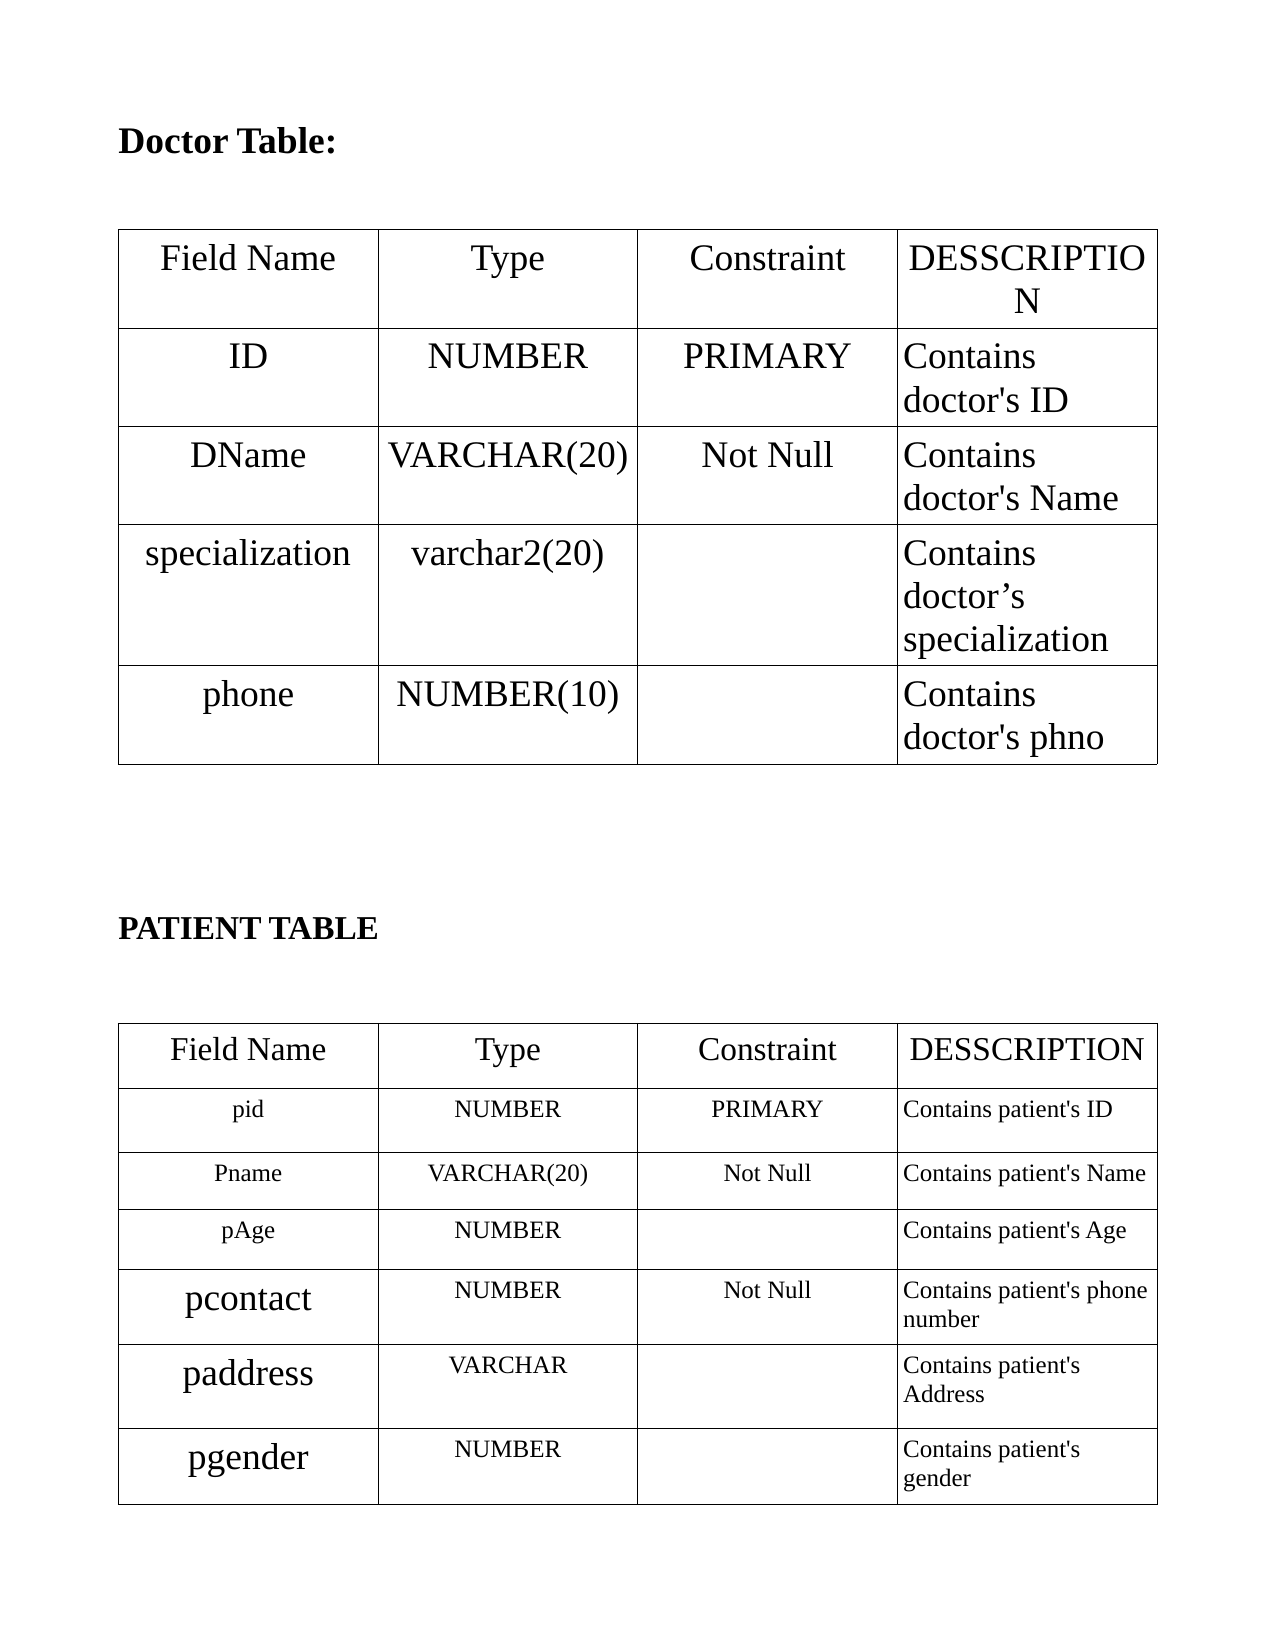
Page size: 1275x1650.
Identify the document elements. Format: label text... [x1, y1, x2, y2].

table_header DESSCRIPTION [898, 1024, 1157, 1088]
table_cell NUMBER [379, 1089, 637, 1152]
table_cell VARCHAR [379, 1345, 637, 1428]
table_cell ID [119, 329, 378, 426]
table_cell Contains patient's Address [898, 1345, 1157, 1428]
table_cell [638, 1345, 897, 1428]
table_cell VARCHAR(20) [379, 1153, 637, 1209]
table_cell Pname [119, 1153, 378, 1209]
table_cell Contains doctor's Name [898, 427, 1157, 524]
table_cell PRIMARY [638, 329, 897, 426]
text PATIENT TABLE [118, 908, 1157, 946]
table_cell Contains patient's Name [898, 1153, 1157, 1209]
table_cell Contains doctor's ID [898, 329, 1157, 426]
table_cell Not Null [638, 427, 897, 524]
table_header Constraint [638, 230, 897, 328]
table_cell [638, 1429, 897, 1504]
table_header Constraint [638, 1024, 897, 1088]
table_cell pAge [119, 1210, 378, 1269]
table_cell Not Null [638, 1153, 897, 1209]
table_cell Contains patient's ID [898, 1089, 1157, 1152]
table_cell pgender [119, 1429, 378, 1504]
table_cell Contains patient's Age [898, 1210, 1157, 1269]
table_header Type [379, 230, 637, 328]
table_cell varchar2(20) [379, 525, 637, 665]
table_cell NUMBER(10) [379, 666, 637, 764]
table_cell NUMBER [379, 1270, 637, 1344]
table_cell Not Null [638, 1270, 897, 1344]
table_cell [638, 525, 897, 665]
table_cell Contains patient's gender [898, 1429, 1157, 1504]
table_cell DName [119, 427, 378, 524]
table_cell pcontact [119, 1270, 378, 1344]
table_cell [638, 1210, 897, 1269]
table_cell Contains doctor’s specialization [898, 525, 1157, 665]
table_cell specialization [119, 525, 378, 665]
table_cell Contains patient's phone number [898, 1270, 1157, 1344]
table_cell [638, 666, 897, 764]
table_cell VARCHAR(20) [379, 427, 637, 524]
text Doctor Table: [118, 118, 1157, 161]
table_header DESSCRIPTION [898, 230, 1157, 328]
table_cell Contains doctor's phno [898, 666, 1157, 764]
table_cell pid [119, 1089, 378, 1152]
table_header Field Name [119, 230, 378, 328]
table_cell NUMBER [379, 1210, 637, 1269]
table_header Field Name [119, 1024, 378, 1088]
table_cell NUMBER [379, 329, 637, 426]
table_cell paddress [119, 1345, 378, 1428]
table_cell phone [119, 666, 378, 764]
table_header Type [379, 1024, 637, 1088]
table_cell NUMBER [379, 1429, 637, 1504]
table_cell PRIMARY [638, 1089, 897, 1152]
